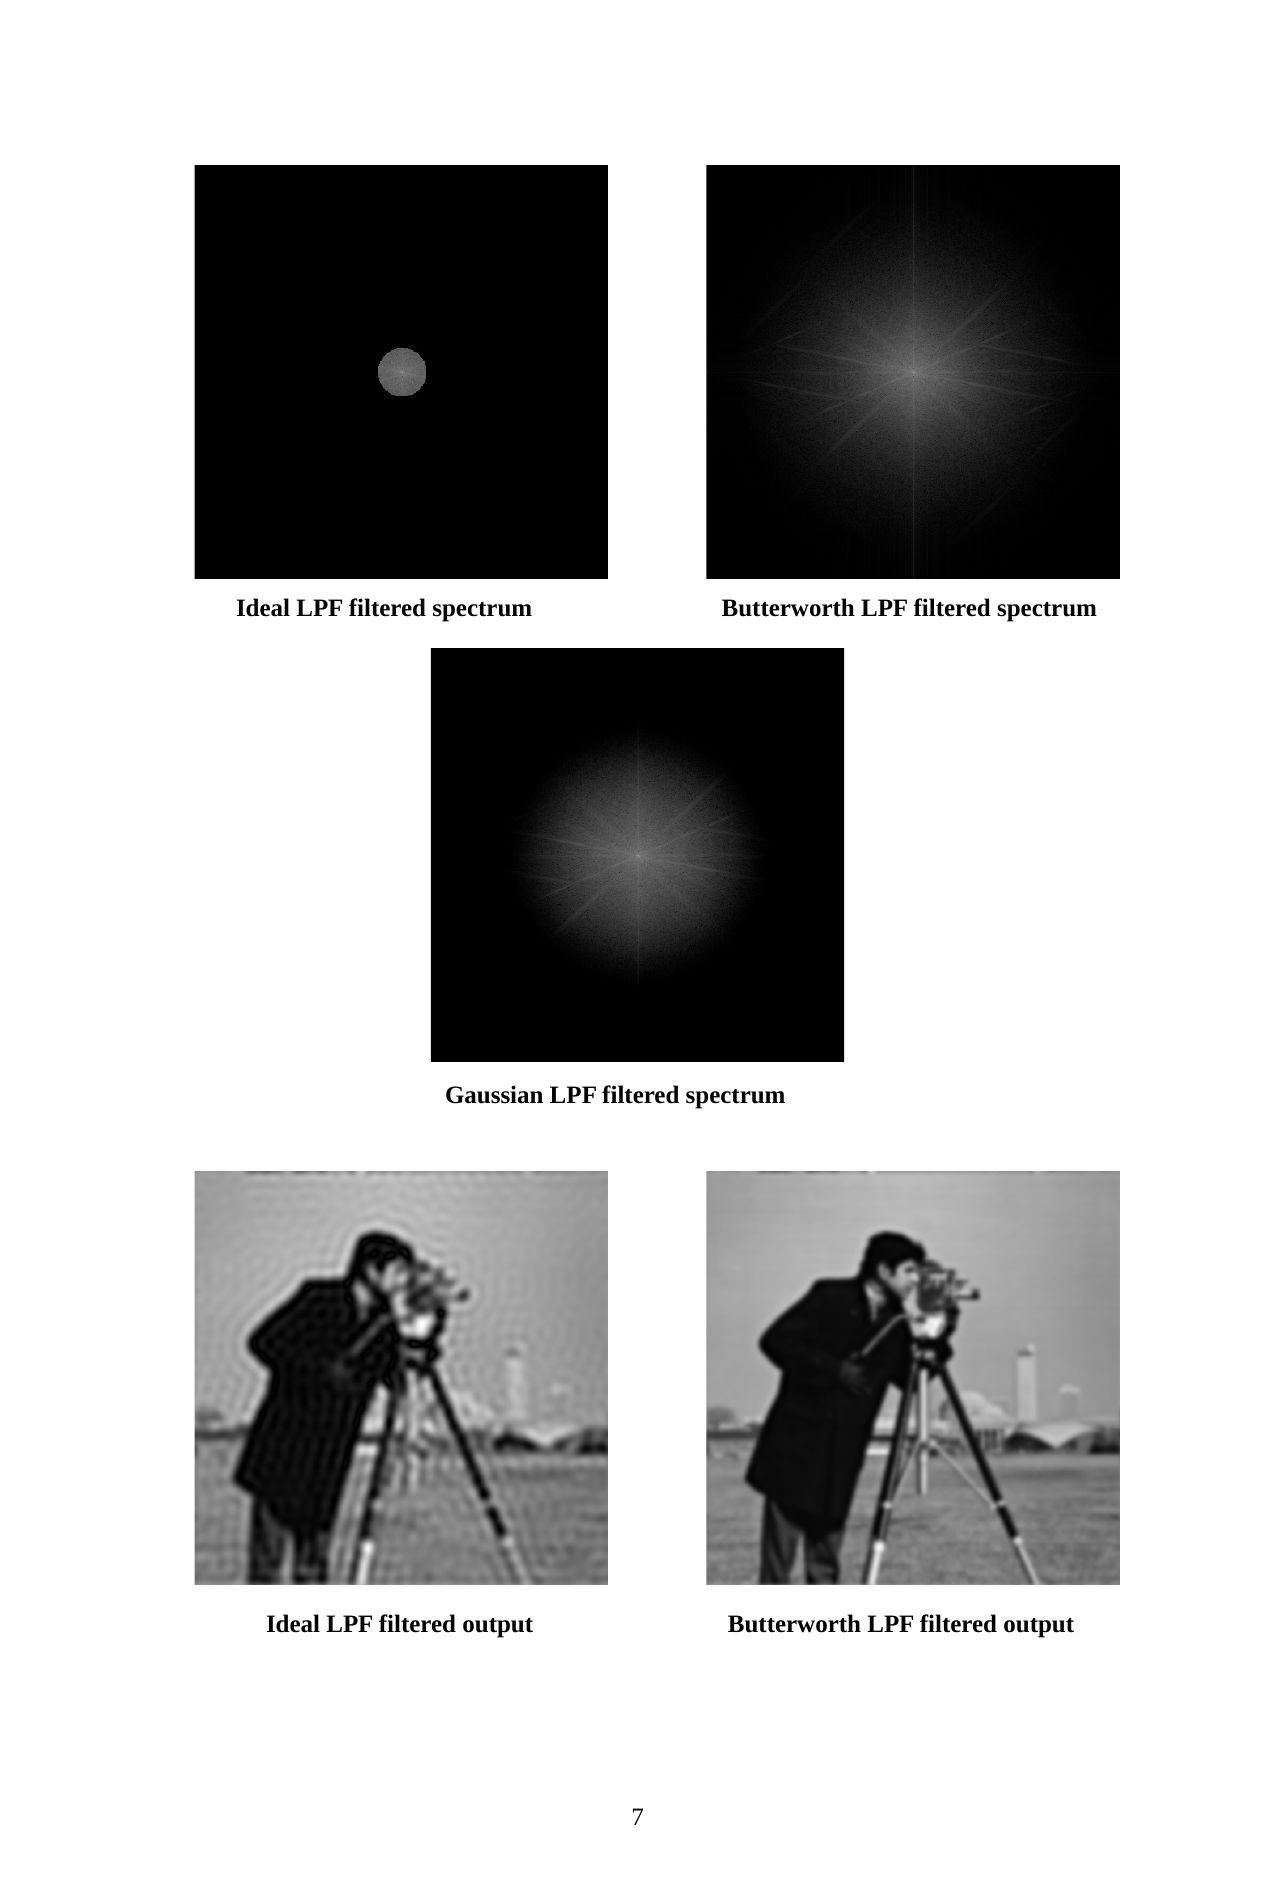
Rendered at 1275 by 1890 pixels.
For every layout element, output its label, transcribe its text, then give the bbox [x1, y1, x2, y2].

picture [194, 165, 608, 579]
text Ideal LPF filtered spectrum Butterworth LPF filtered spectrum [118, 593, 1157, 622]
picture [430, 648, 845, 1062]
picture [706, 1171, 1120, 1585]
text Gaussian LPF filtered spectrum [118, 1081, 1157, 1109]
picture [706, 165, 1120, 579]
picture [194, 1171, 608, 1585]
text Ideal LPF filtered output Butterworth LPF filtered output [118, 1609, 1157, 1637]
